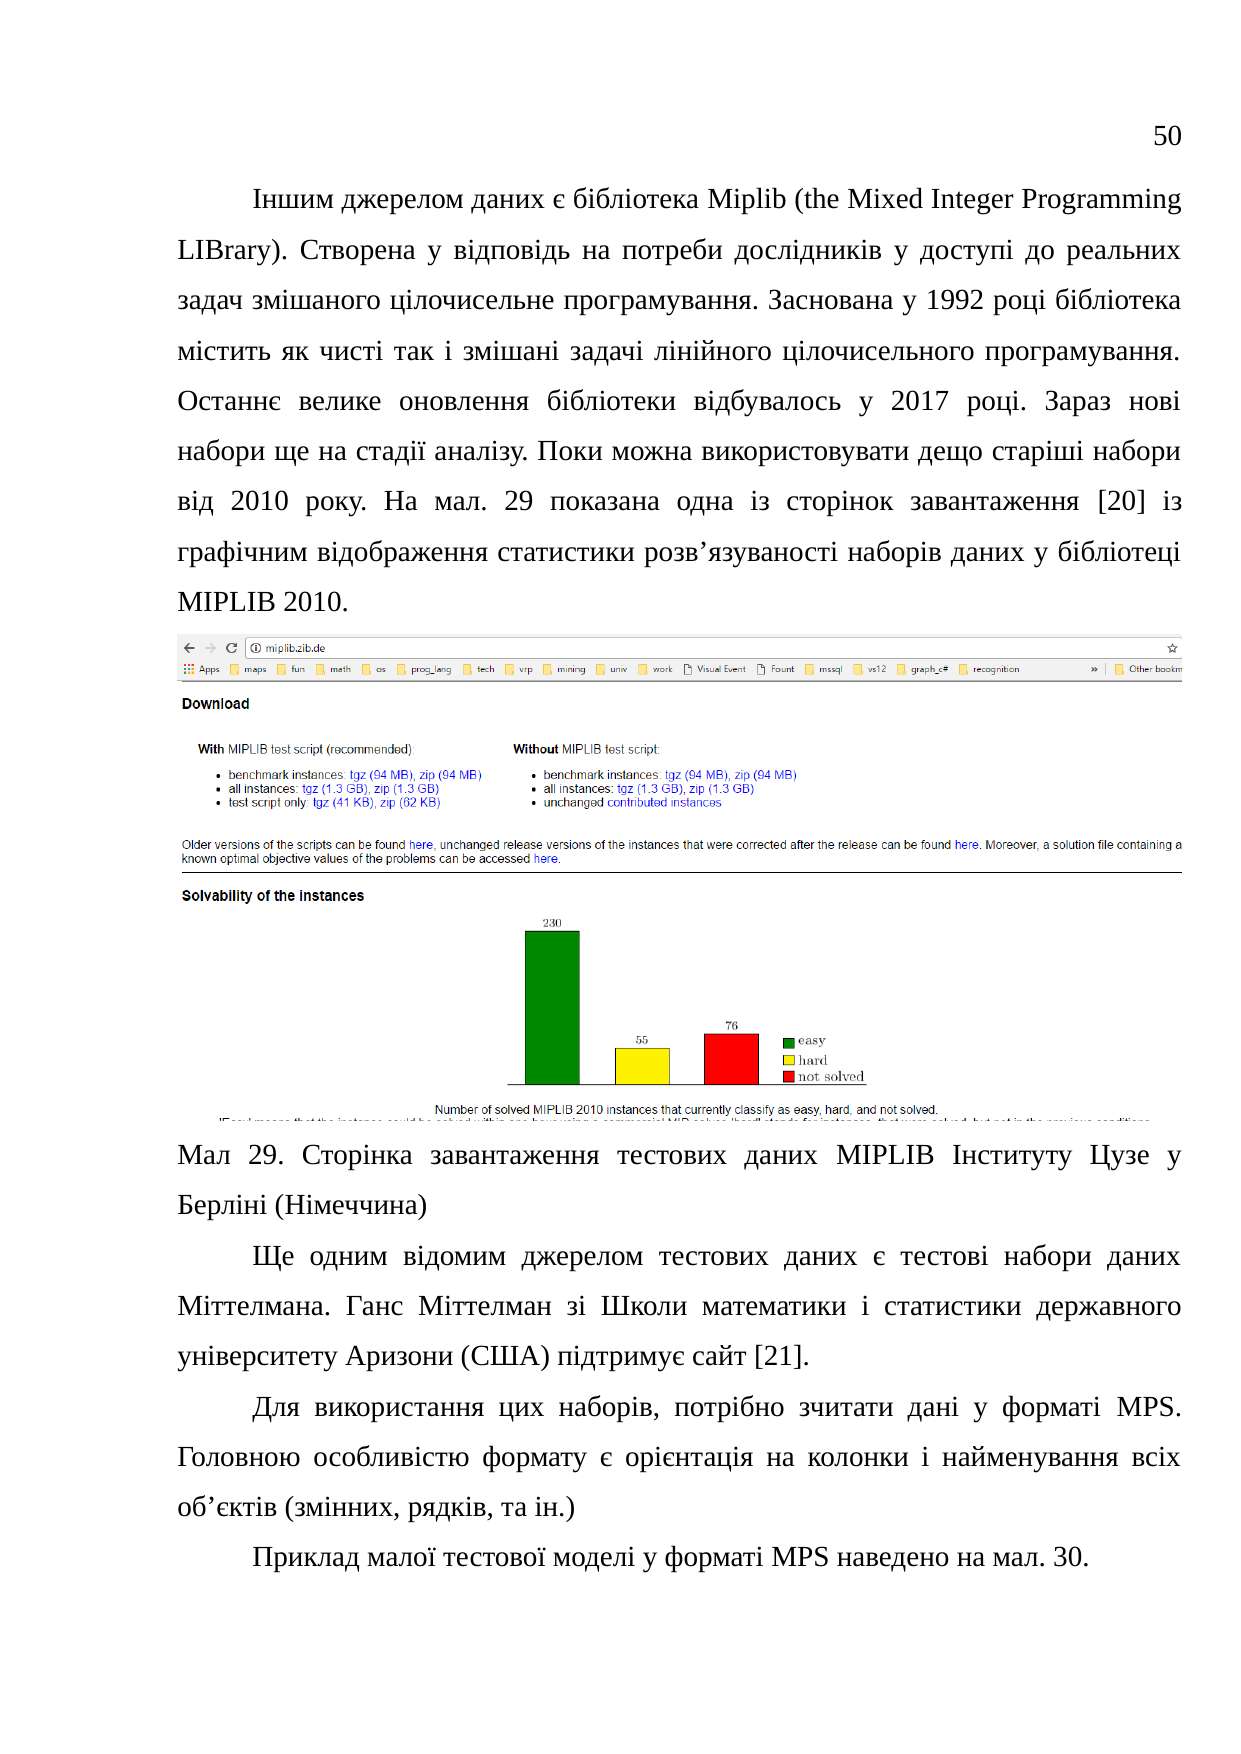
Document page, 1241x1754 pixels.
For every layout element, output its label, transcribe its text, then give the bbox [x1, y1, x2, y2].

text Іншим джерелом даних є бібліотека Miplib (the Mixed Integer Programming LIBrary). Створена у відповідь на потреби дослідників у доступі до реальних задач змішаного цілочисельне програмування. Заснована у 1992 році бібліотека містить як чисті так і змішані задачі лінійного цілочисельного програмування. Останнє велике оновлення бібліотеки відбувалось у 2017 році. Зараз нові набори ще на стадії аналізу. Поки можна використовувати дещо старіші набори від 2010 року. На мал. 29 показана одна із сторінок завантаження [20] із графічним відображення статистики розв’язуваності наборів даних у бібліотеці MIPLIB 2010. [177, 182, 1182, 618]
text Приклад малої тестової моделі у форматі MPS наведено на мал. 30. [177, 1539, 1182, 1573]
picture [177, 634, 1182, 1121]
text Мал 29. Сторінка завантаження тестових даних MIPLIB Інституту Цузе у Берліні (Німеччина) [177, 1121, 1182, 1221]
text Ще одним відомим джерелом тестових даних є тестові набори даних Міттелмана. Ганс Міттелман зі Школи математики і статистики державного університету Аризони (США) підтримує сайт [21]. [177, 1238, 1182, 1372]
text Для використання цих наборів, потрібно зчитати дані у форматі MPS. Головною особливістю формату є орієнтація на колонки і найменування всіх об’єктів (змінних, рядків, та ін.) [177, 1389, 1182, 1523]
